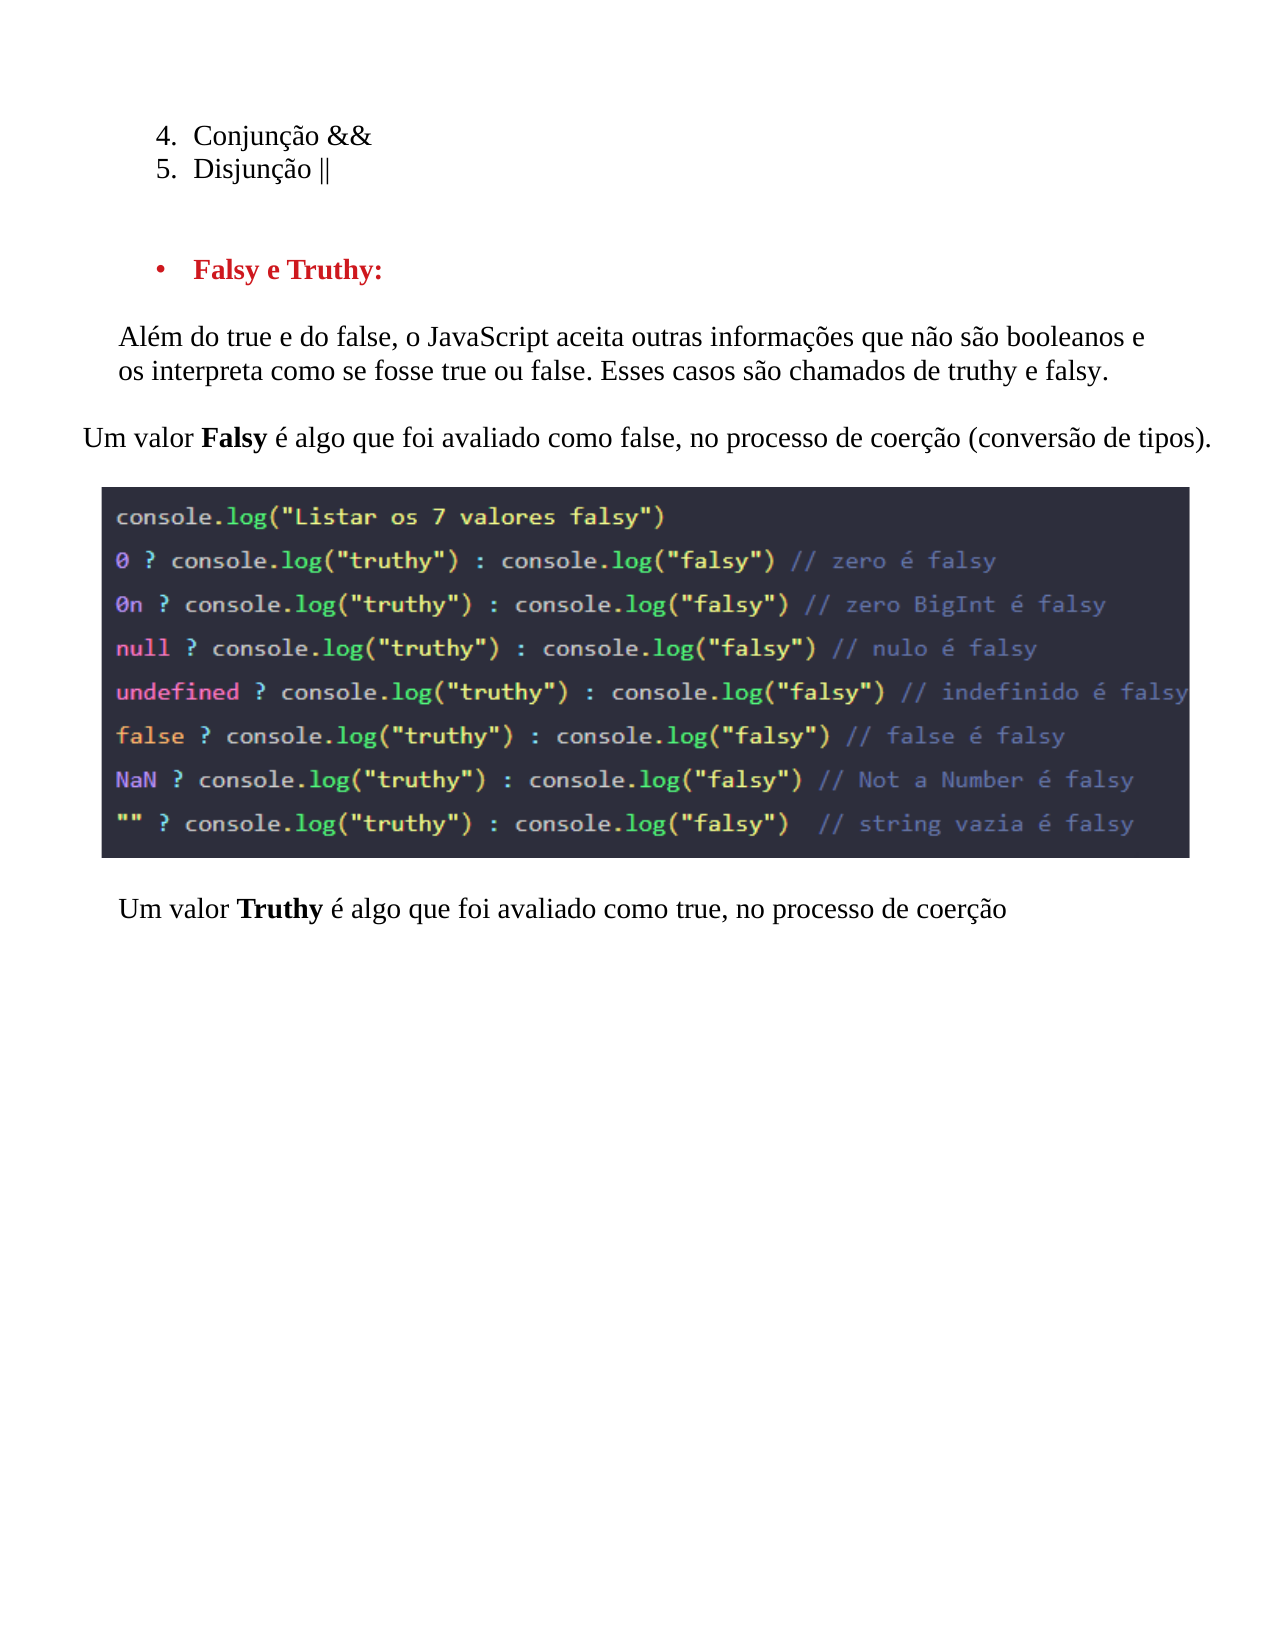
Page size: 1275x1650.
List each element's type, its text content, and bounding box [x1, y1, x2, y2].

text Um valor Truthy é algo que foi avaliado como true, no processo de coerção [118, 891, 1176, 924]
text Além do true e do false, o JavaScript aceita outras informações que não são booleanos e os interpreta como se fosse true ou false. Esses casos são chamados de truthy e falsy. [118, 319, 1176, 387]
list Conjunção && [156, 118, 1176, 152]
picture [101, 487, 1193, 858]
text Um valor Falsy é algo que foi avaliado como false, no processo de coerção (conversão de tipos). [83, 420, 1217, 454]
list Falsy e Truthy: [156, 252, 1176, 286]
list Disjunção || [156, 152, 1176, 185]
